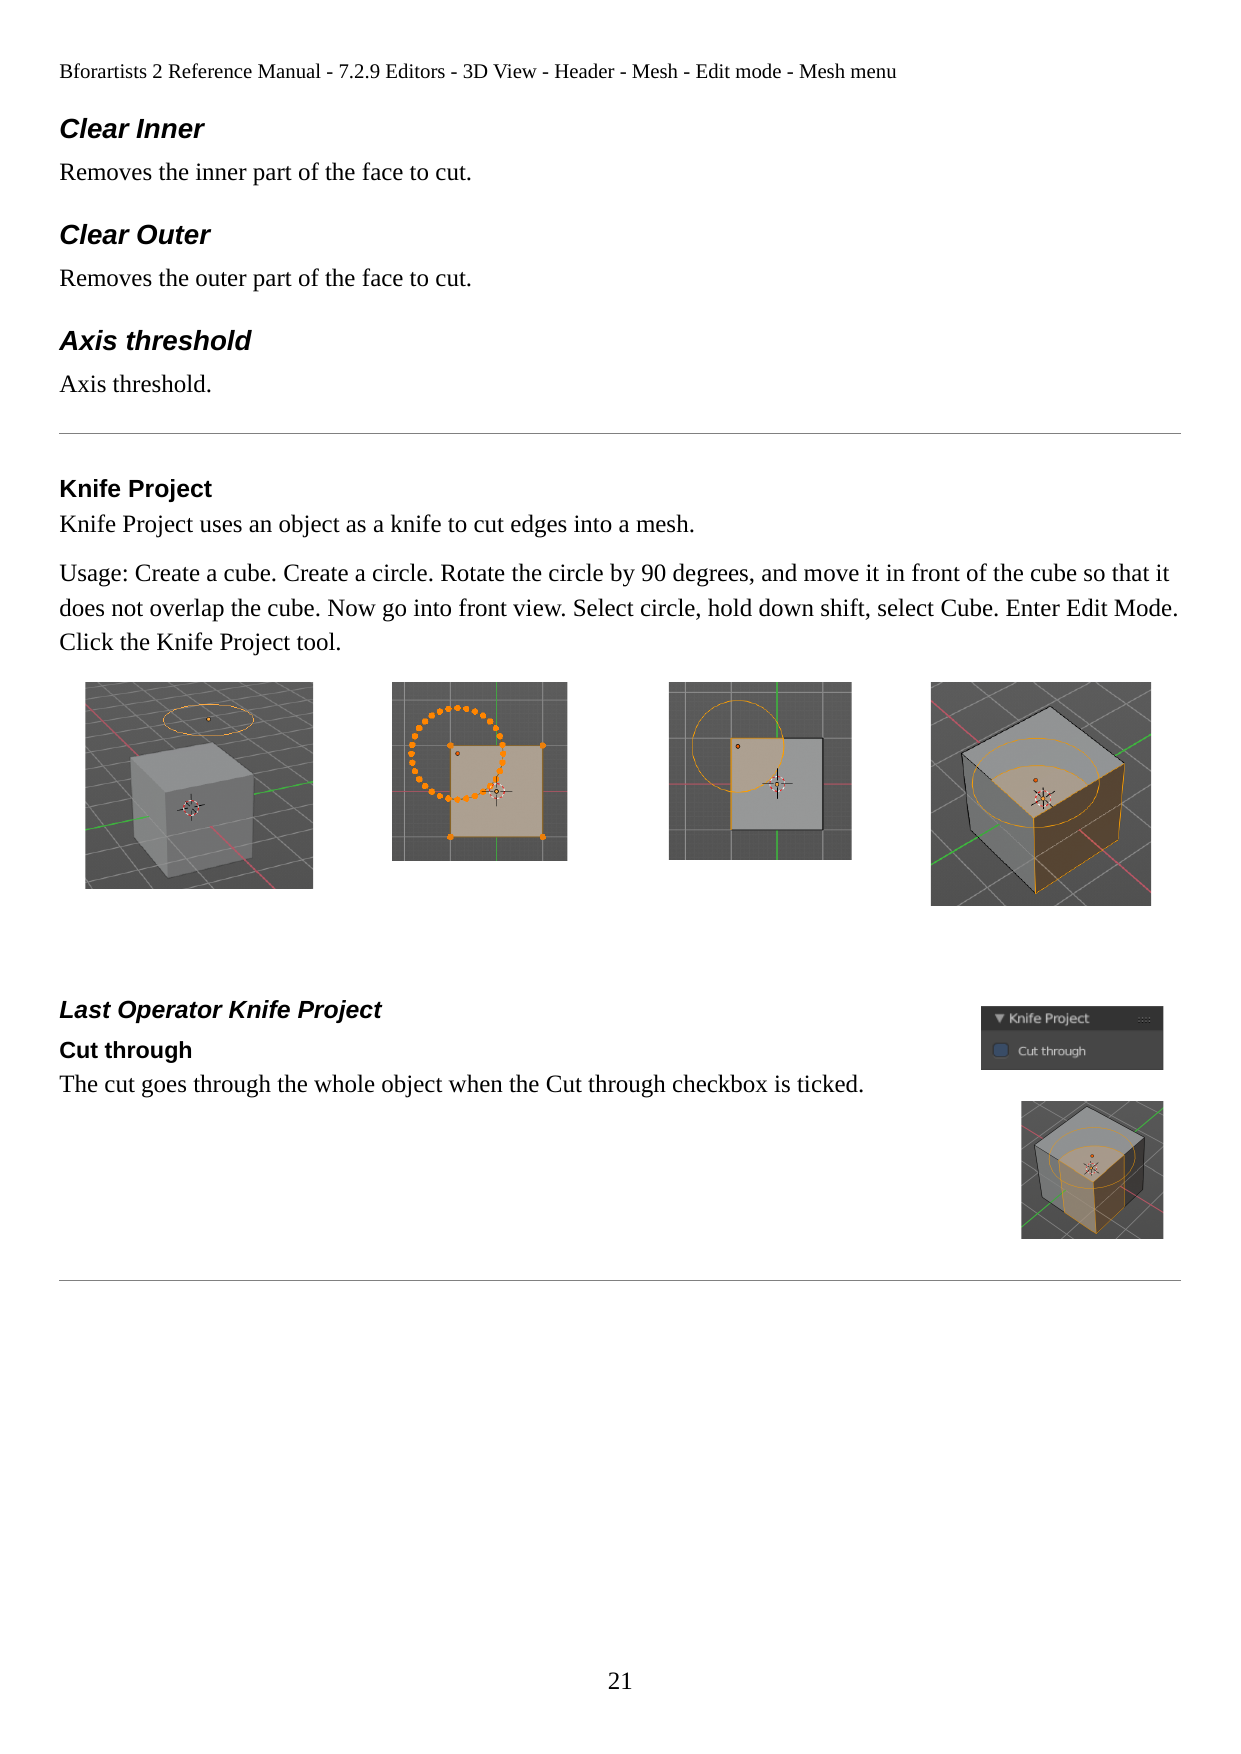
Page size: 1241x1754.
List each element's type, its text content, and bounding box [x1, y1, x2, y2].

table_header [901, 676, 1181, 940]
text Usage: Create a cube. Create a circle. Rotate the circle by 90 degrees, and move it in front of the cube so that it does not overlap the cube. Now go into front view. Select circle, hold down shift, select Cube. Enter Edit Mode. Click the Knife Project tool. [59, 558, 1181, 656]
text Axis threshold. [59, 369, 1181, 398]
subtitle Axis threshold [59, 324, 1181, 356]
picture [1021, 1101, 1164, 1239]
table_header [340, 676, 620, 940]
subtitle Last Operator Knife Project [59, 995, 1181, 1024]
picture [85, 682, 314, 889]
table_header [59, 676, 339, 940]
picture [392, 682, 568, 861]
text Removes the inner part of the face to cut. [59, 157, 1181, 186]
subtitle [1164, 1036, 1181, 1063]
text Knife Project uses an object as a knife to cut edges into a mesh. [59, 509, 1181, 538]
subtitle Clear Inner [59, 113, 1181, 144]
text Removes the outer part of the face to cut. [59, 263, 1181, 292]
text The cut goes through the whole object when the Cut through checkbox is ticked. [59, 1069, 1181, 1098]
picture [981, 1006, 1164, 1070]
subtitle Knife Project [59, 474, 1181, 503]
subtitle Clear Outer [59, 218, 1181, 250]
table_header [620, 676, 901, 940]
subtitle Cut through [59, 1036, 981, 1063]
picture [668, 682, 852, 860]
picture [930, 682, 1152, 906]
